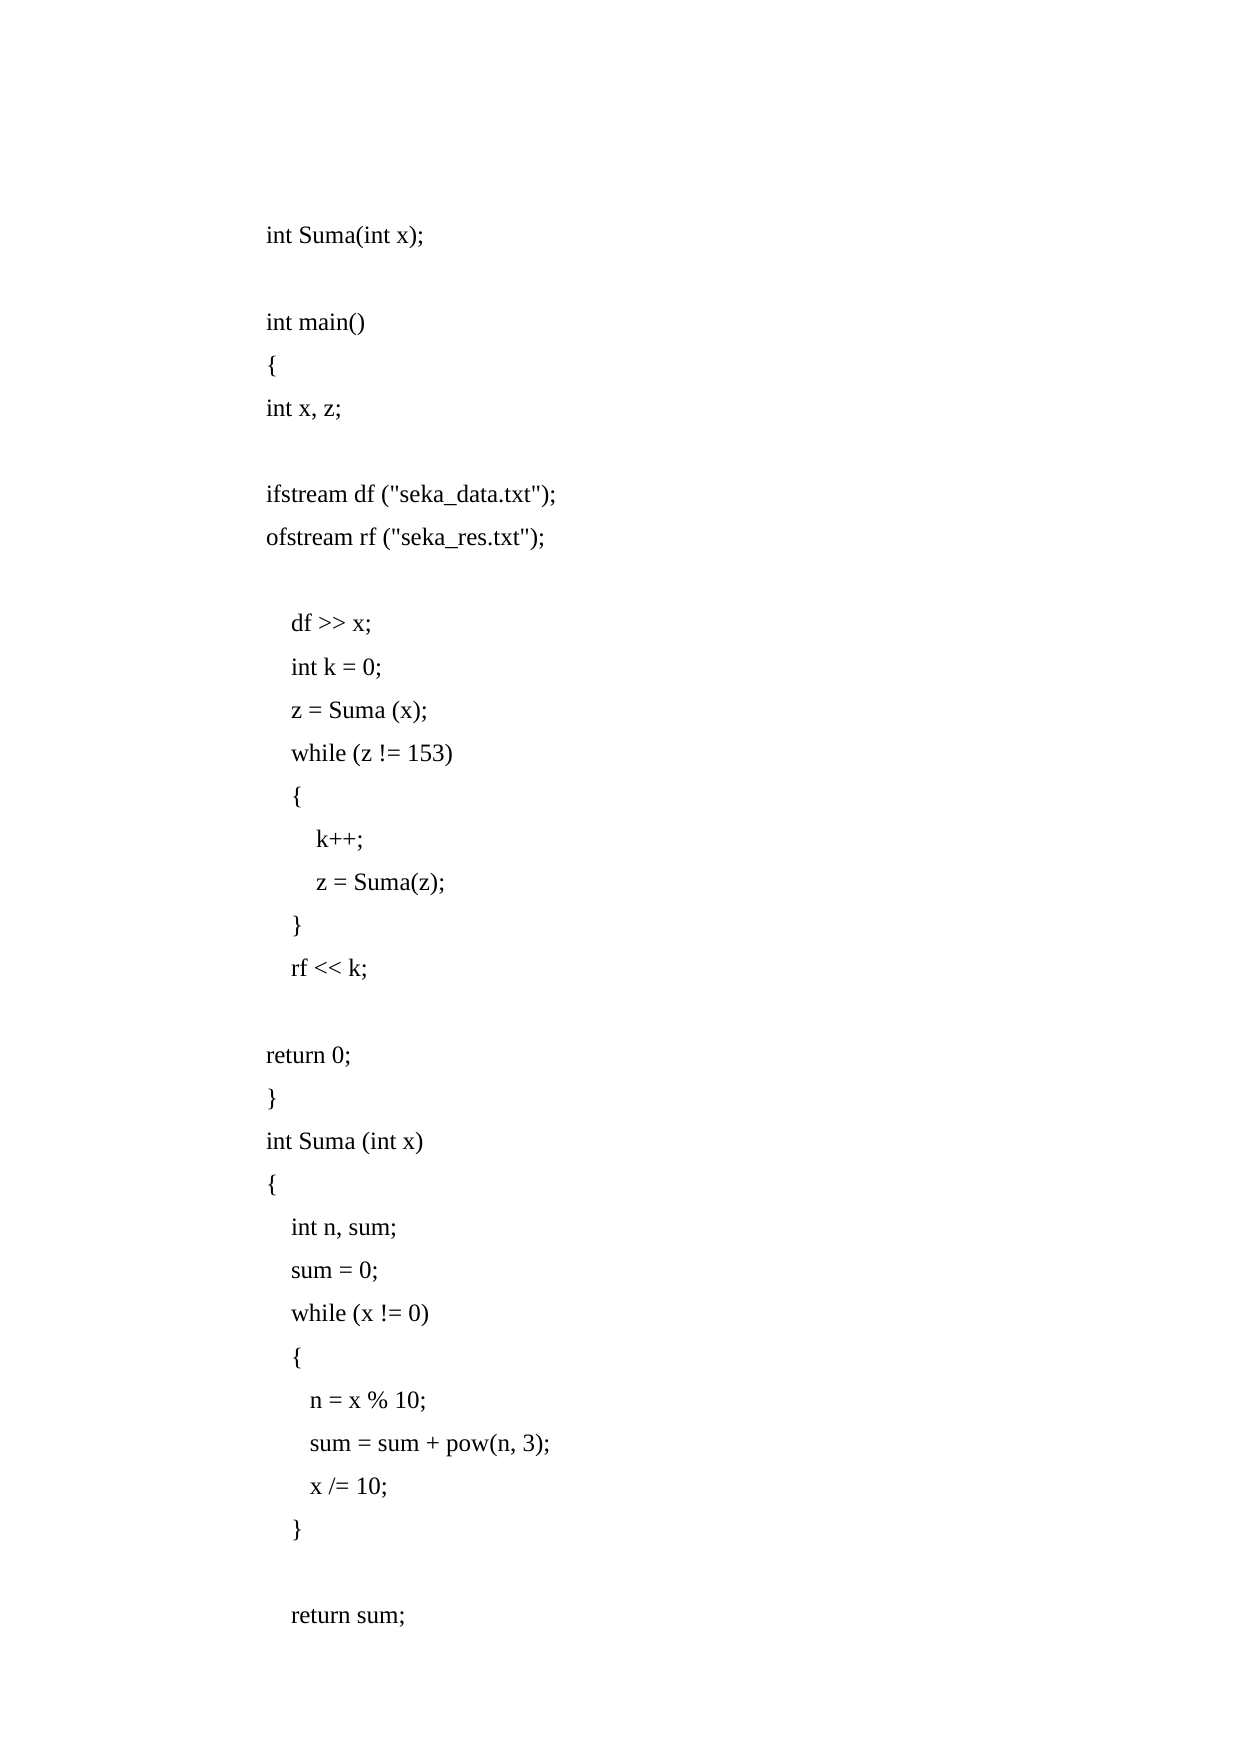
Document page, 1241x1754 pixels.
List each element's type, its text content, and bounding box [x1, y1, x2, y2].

text } [177, 910, 1181, 939]
text sum = sum + pow(n, 3); [177, 1428, 1181, 1457]
text int k = 0; [177, 652, 1181, 680]
text rf << k; [177, 953, 1181, 982]
text int main() [177, 307, 1181, 335]
text } [177, 1514, 1181, 1543]
text while (x != 0) [177, 1298, 1181, 1327]
text int x, z; [177, 393, 1181, 422]
text n = x % 10; [177, 1385, 1181, 1413]
text return 0; [177, 1040, 1181, 1068]
text return sum; [177, 1600, 1181, 1629]
text df >> x; [177, 608, 1181, 637]
text { [177, 1342, 1181, 1370]
text ofstream rf ("seka_res.txt"); [177, 522, 1181, 551]
text x /= 10; [177, 1471, 1181, 1500]
text int n, sum; [177, 1212, 1181, 1241]
text { [177, 1169, 1181, 1198]
text { [177, 350, 1181, 378]
text z = Suma(z); [177, 867, 1181, 896]
text int Suma (int x) [177, 1126, 1181, 1155]
text { [177, 781, 1181, 810]
text int Suma(int x); [177, 220, 1181, 249]
text } [177, 1083, 1181, 1112]
text while (z != 153) [177, 738, 1181, 767]
text k++; [177, 824, 1181, 853]
text ifstream df ("seka_data.txt"); [177, 479, 1181, 508]
text sum = 0; [177, 1255, 1181, 1284]
text z = Suma (x); [177, 695, 1181, 723]
